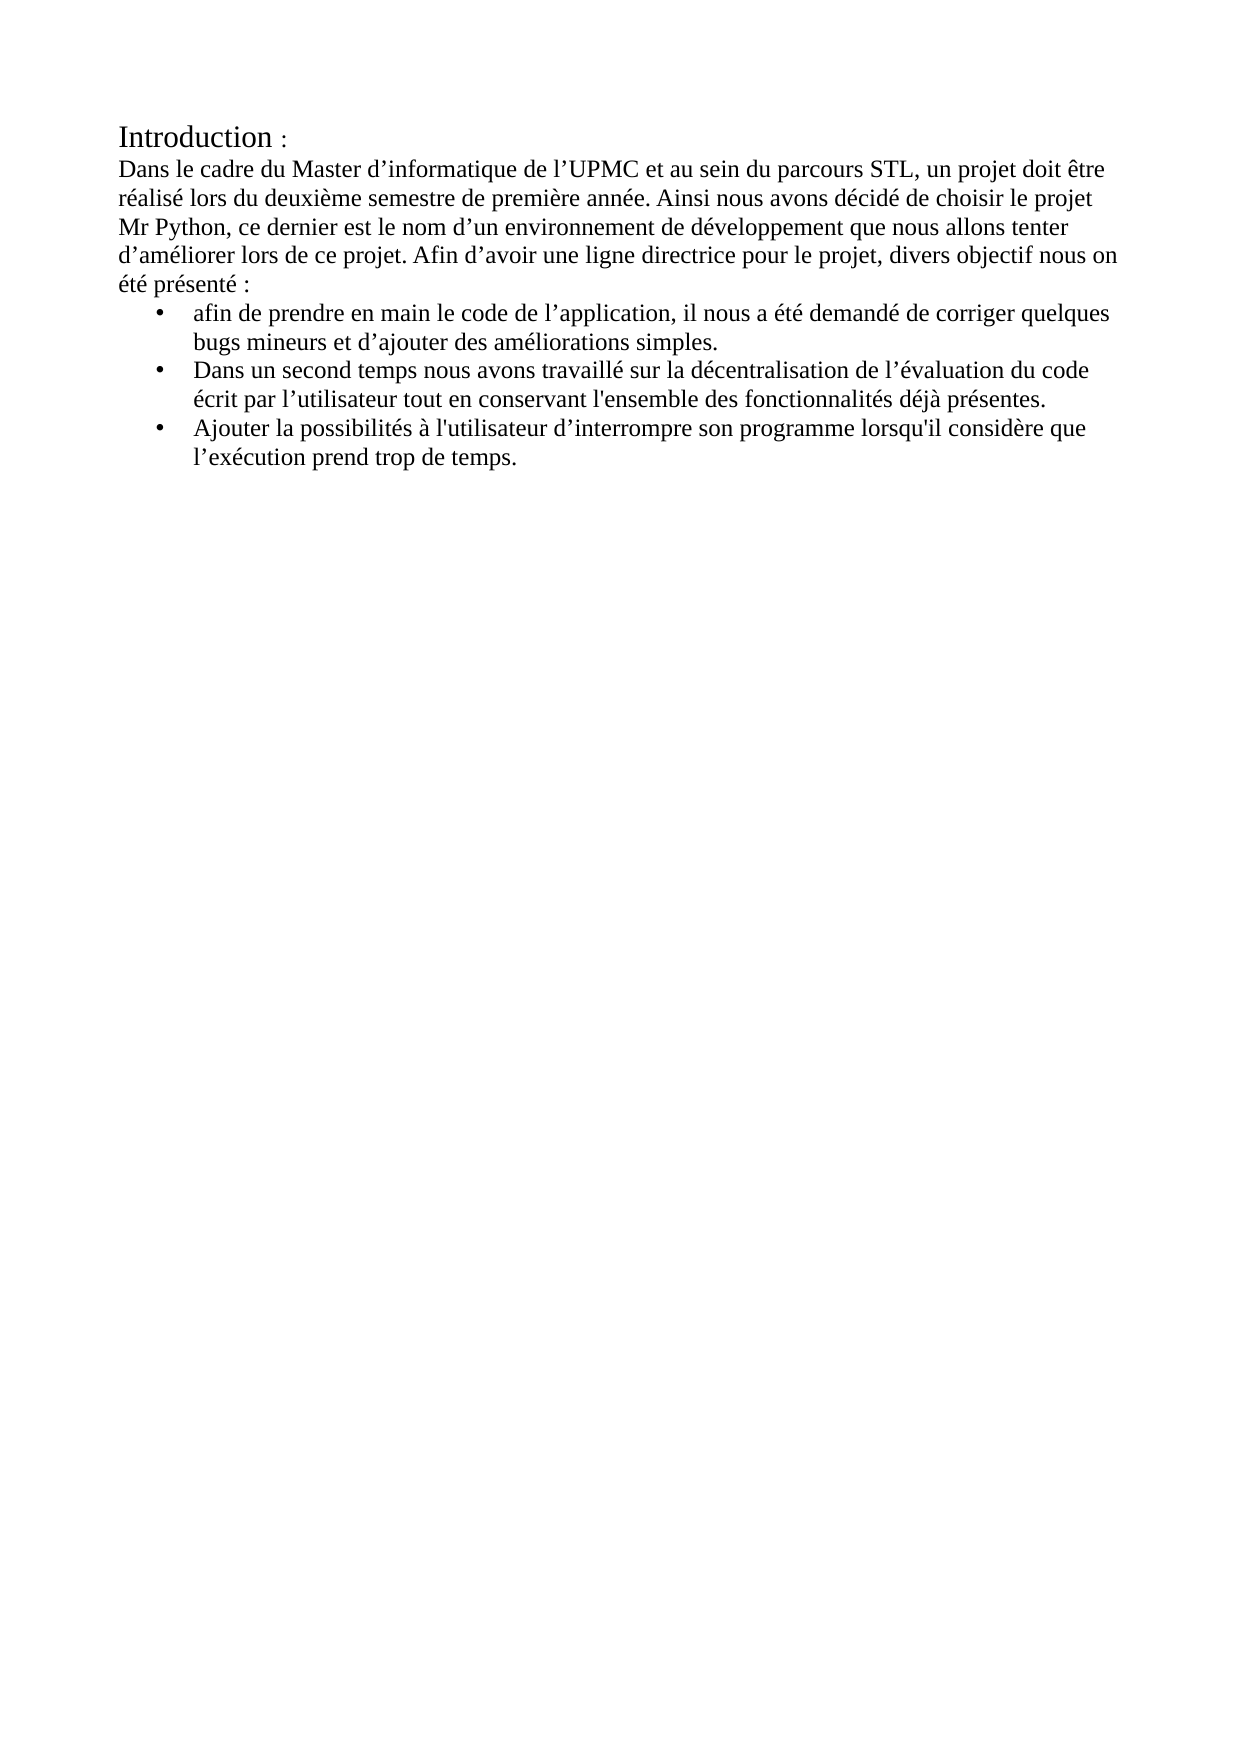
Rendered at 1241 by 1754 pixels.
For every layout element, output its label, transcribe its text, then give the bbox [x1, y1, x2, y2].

text Introduction : [118, 118, 1122, 154]
list Dans un second temps nous avons travaillé sur la décentralisation de l’évaluation du code écrit par l’utilisateur tout en conservant l'ensemble des fonctionnalités déjà présentes. [156, 355, 1122, 413]
list afin de prendre en main le code de l’application, il nous a été demandé de corriger quelques bugs mineurs et d’ajouter des améliorations simples. [156, 298, 1122, 355]
text Dans le cadre du Master d’informatique de l’UPMC et au sein du parcours STL, un projet doit être réalisé lors du deuxième semestre de première année. Ainsi nous avons décidé de choisir le projet Mr Python, ce dernier est le nom d’un environnement de développement que nous allons tenter d’améliorer lors de ce projet. Afin d’avoir une ligne directrice pour le projet, divers objectif nous on été présenté : [118, 154, 1122, 298]
list Ajouter la possibilités à l'utilisateur d’interrompre son programme lorsqu'il considère que l’exécution prend trop de temps. [156, 413, 1122, 470]
